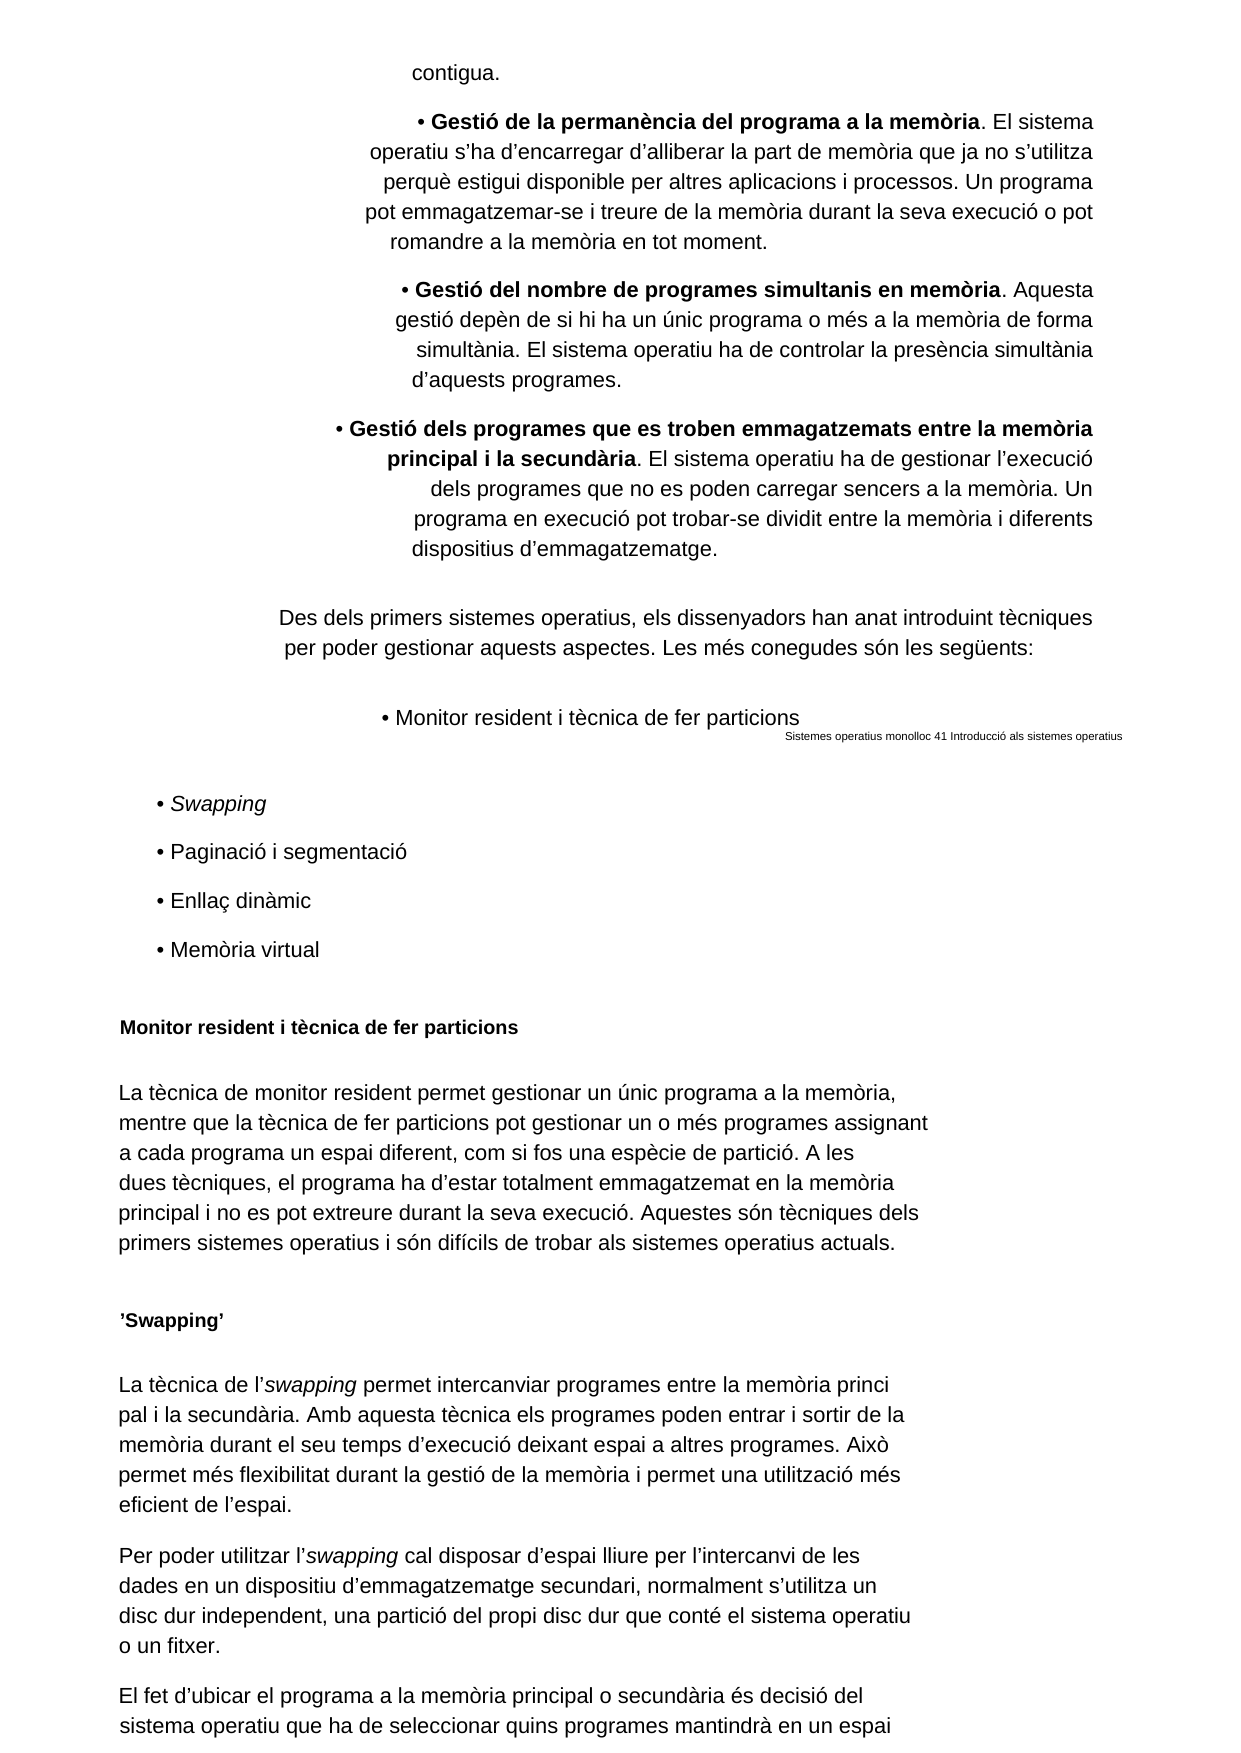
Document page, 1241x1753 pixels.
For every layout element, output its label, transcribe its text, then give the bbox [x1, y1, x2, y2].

text mentre que la tècnica de fer particions pot gestionar un o més programes assignant [118, 1109, 1122, 1134]
text permet més flexibilitat durant la gestió de la memòria i permet una utilització més [118, 1462, 1122, 1487]
text El fet d’ubicar el programa a la memòria principal o secundària és decisió del [118, 1683, 1122, 1708]
text pal i la secundària. Amb aquesta tècnica els programes poden entrar i sortir de la [118, 1402, 1122, 1427]
text Per poder utilitzar l’swapping cal disposar d’espai lliure per l’intercanvi de les [118, 1543, 1122, 1568]
text principal i no es pot extreure durant la seva execució. Aquestes són tècniques dels [118, 1199, 1122, 1224]
text • Gestió de la permanència del programa a la memòria. El sistema [0, 109, 1093, 134]
text • Gestió del nombre de programes simultanis en memòria. Aquesta [0, 277, 1093, 302]
text La tècnica de monitor resident permet gestionar un únic programa a la memòria, [118, 1079, 1122, 1104]
text dispositius d’emmagatzematge. [412, 536, 1122, 561]
text d’aquests programes. [412, 367, 1122, 392]
text pot emmagatzemar-se i treure de la memòria durant la seva execució o pot [0, 199, 1093, 224]
text • Swapping [156, 791, 1122, 816]
text • Memòria virtual [156, 937, 1122, 962]
text disc dur independent, una partició del propi disc dur que conté el sistema operatiu [119, 1603, 1122, 1628]
text dues tècniques, el programa ha d’estar totalment emmagatzemat en la memòria [119, 1169, 1122, 1194]
text per poder gestionar aquests aspectes. Les més conegudes són les següents: [0, 635, 1034, 660]
text programa en execució pot trobar-se dividit entre la memòria i diferents [0, 506, 1093, 531]
text ’Swapping’ [119, 1309, 1122, 1332]
text eficient de l’espai. [119, 1492, 1122, 1517]
text • Enllaç dinàmic [156, 888, 1122, 913]
text Monitor resident i tècnica de fer particions [119, 1016, 1122, 1039]
text dels programes que no es poden carregar sencers a la memòria. Un [0, 476, 1093, 501]
text dades en un dispositiu d’emmagatzematge secundari, normalment s’utilitza un [119, 1573, 1122, 1598]
text a cada programa un espai diferent, com si fos una espècie de partició. A les [119, 1139, 1122, 1164]
text La tècnica de l’swapping permet intercanviar programes entre la memòria princi [118, 1372, 1122, 1397]
text simultània. El sistema operatiu ha de controlar la presència simultània [0, 337, 1093, 362]
text operatiu s’ha d’encarregar d’alliberar la part de memòria que ja no s’utilitza [0, 139, 1093, 164]
text Sistemes operatius monolloc 41 Introducció als sistemes operatius [0, 730, 1123, 743]
text o un fitxer. [119, 1633, 1122, 1658]
text sistema operatiu que ha de seleccionar quins programes mantindrà en un espai [119, 1713, 1122, 1738]
text perquè estigui disponible per altres aplicacions i processos. Un programa [0, 169, 1093, 194]
text Des dels primers sistemes operatius, els dissenyadors han anat introduint tècniques [0, 605, 1093, 630]
text gestió depèn de si hi ha un únic programa o més a la memòria de forma [0, 307, 1093, 332]
text • Monitor resident i tècnica de fer particions [0, 704, 800, 730]
text contigua. [412, 60, 1122, 85]
text primers sistemes operatius i són difícils de trobar als sistemes operatius actuals. [118, 1229, 1122, 1254]
text principal i la secundària. El sistema operatiu ha de gestionar l’execució [0, 446, 1093, 471]
text • Gestió dels programes que es troben emmagatzemats entre la memòria [0, 416, 1093, 441]
text romandre a la memòria en tot moment. [0, 229, 768, 254]
text memòria durant el seu temps d’execució deixant espai a altres programes. Això [118, 1432, 1122, 1457]
text • Paginació i segmentació [156, 839, 1122, 864]
